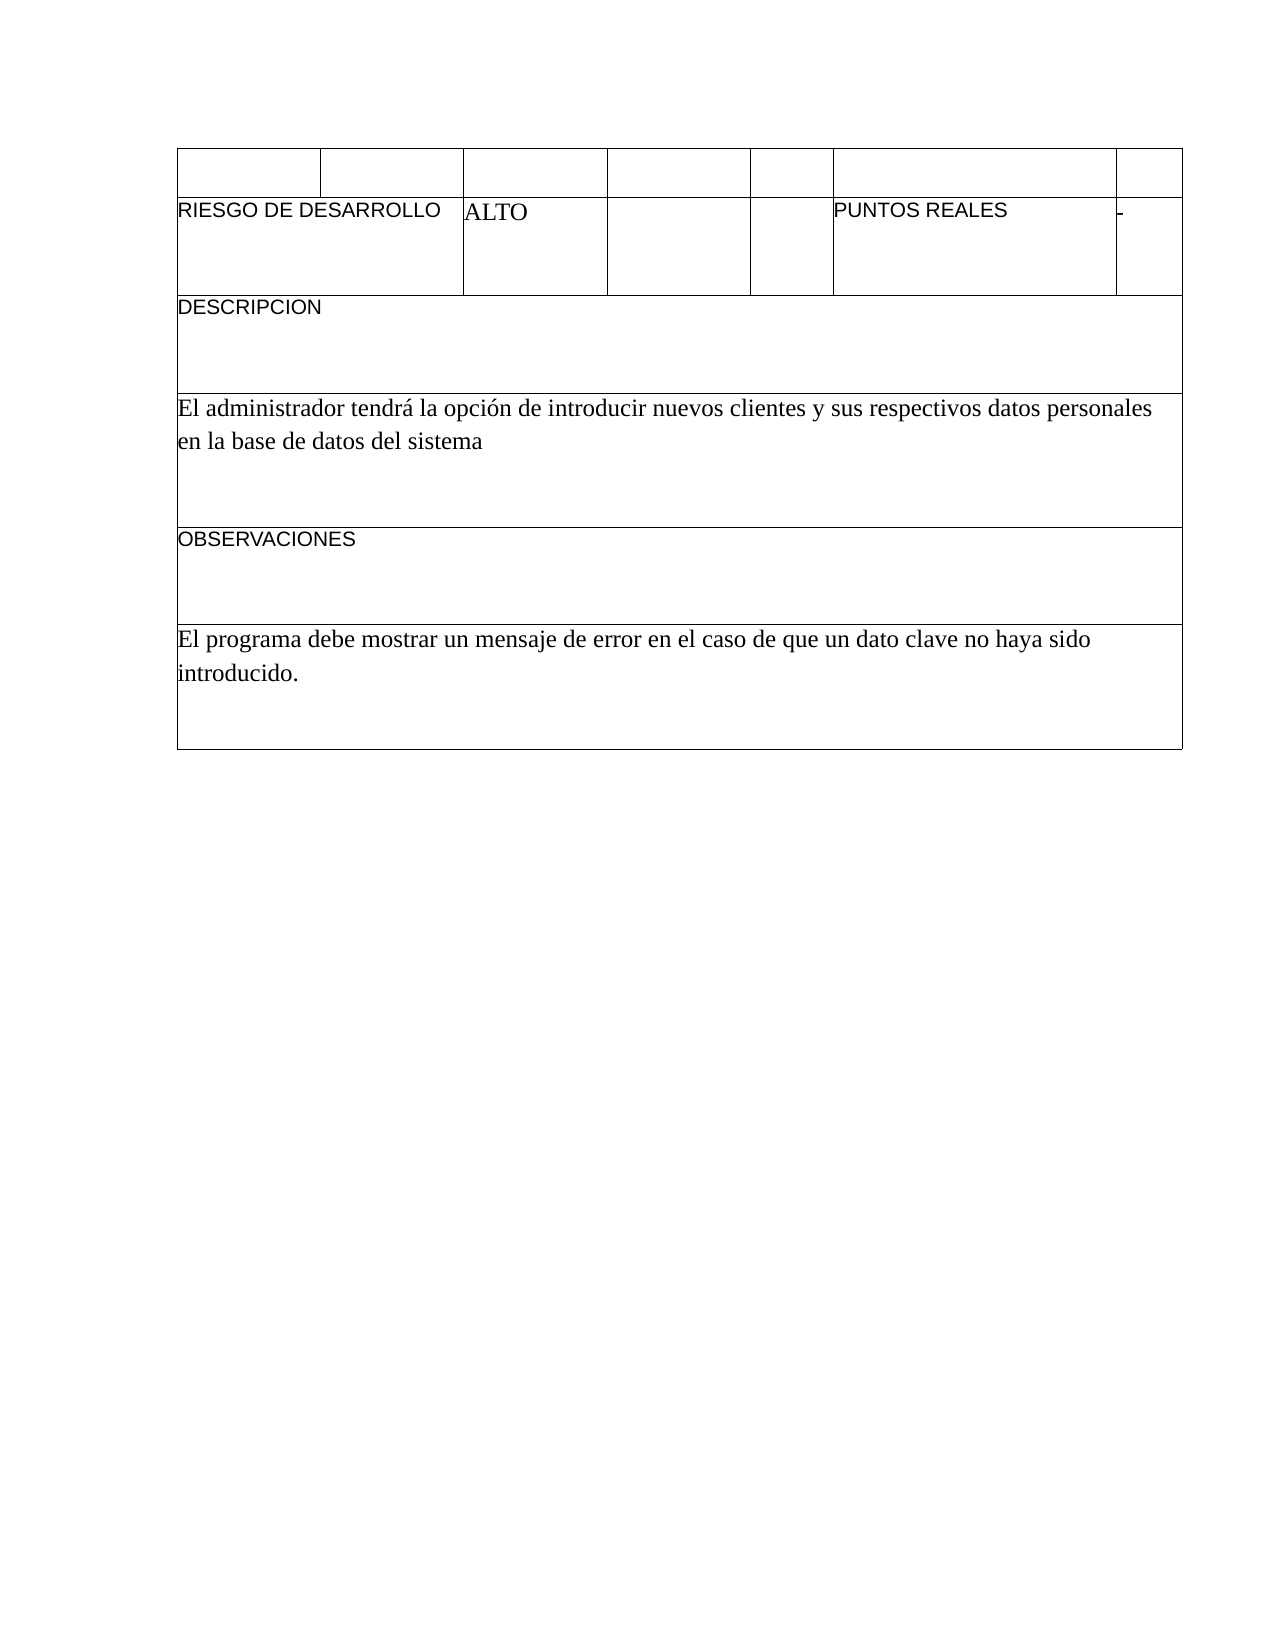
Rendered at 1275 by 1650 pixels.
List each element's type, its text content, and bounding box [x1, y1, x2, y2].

table_cell [178, 149, 320, 197]
table_cell [751, 149, 833, 197]
table_cell El programa debe mostrar un mensaje de error en el caso de que un dato clave no haya sido introducido. [178, 625, 1182, 749]
table_cell - [1117, 198, 1182, 295]
table_cell - [1117, 149, 1182, 197]
table_cell [834, 149, 1116, 197]
table_cell [751, 198, 833, 295]
table_cell [321, 149, 463, 197]
table_cell OBSERVACIONES [178, 528, 1182, 624]
table_cell RIESGO DE DESARROLLO [178, 198, 463, 295]
table_cell [608, 198, 750, 295]
table_cell DESCRIPCION [178, 296, 1182, 392]
table_cell [608, 149, 750, 197]
table_cell PUNTOS REALES [834, 198, 1116, 295]
table_cell [464, 149, 607, 197]
table_cell El administrador tendrá la opción de introducir nuevos clientes y sus respectivos datos personales en la base de datos del sistema [178, 394, 1182, 526]
table_cell ALTO [464, 198, 607, 295]
